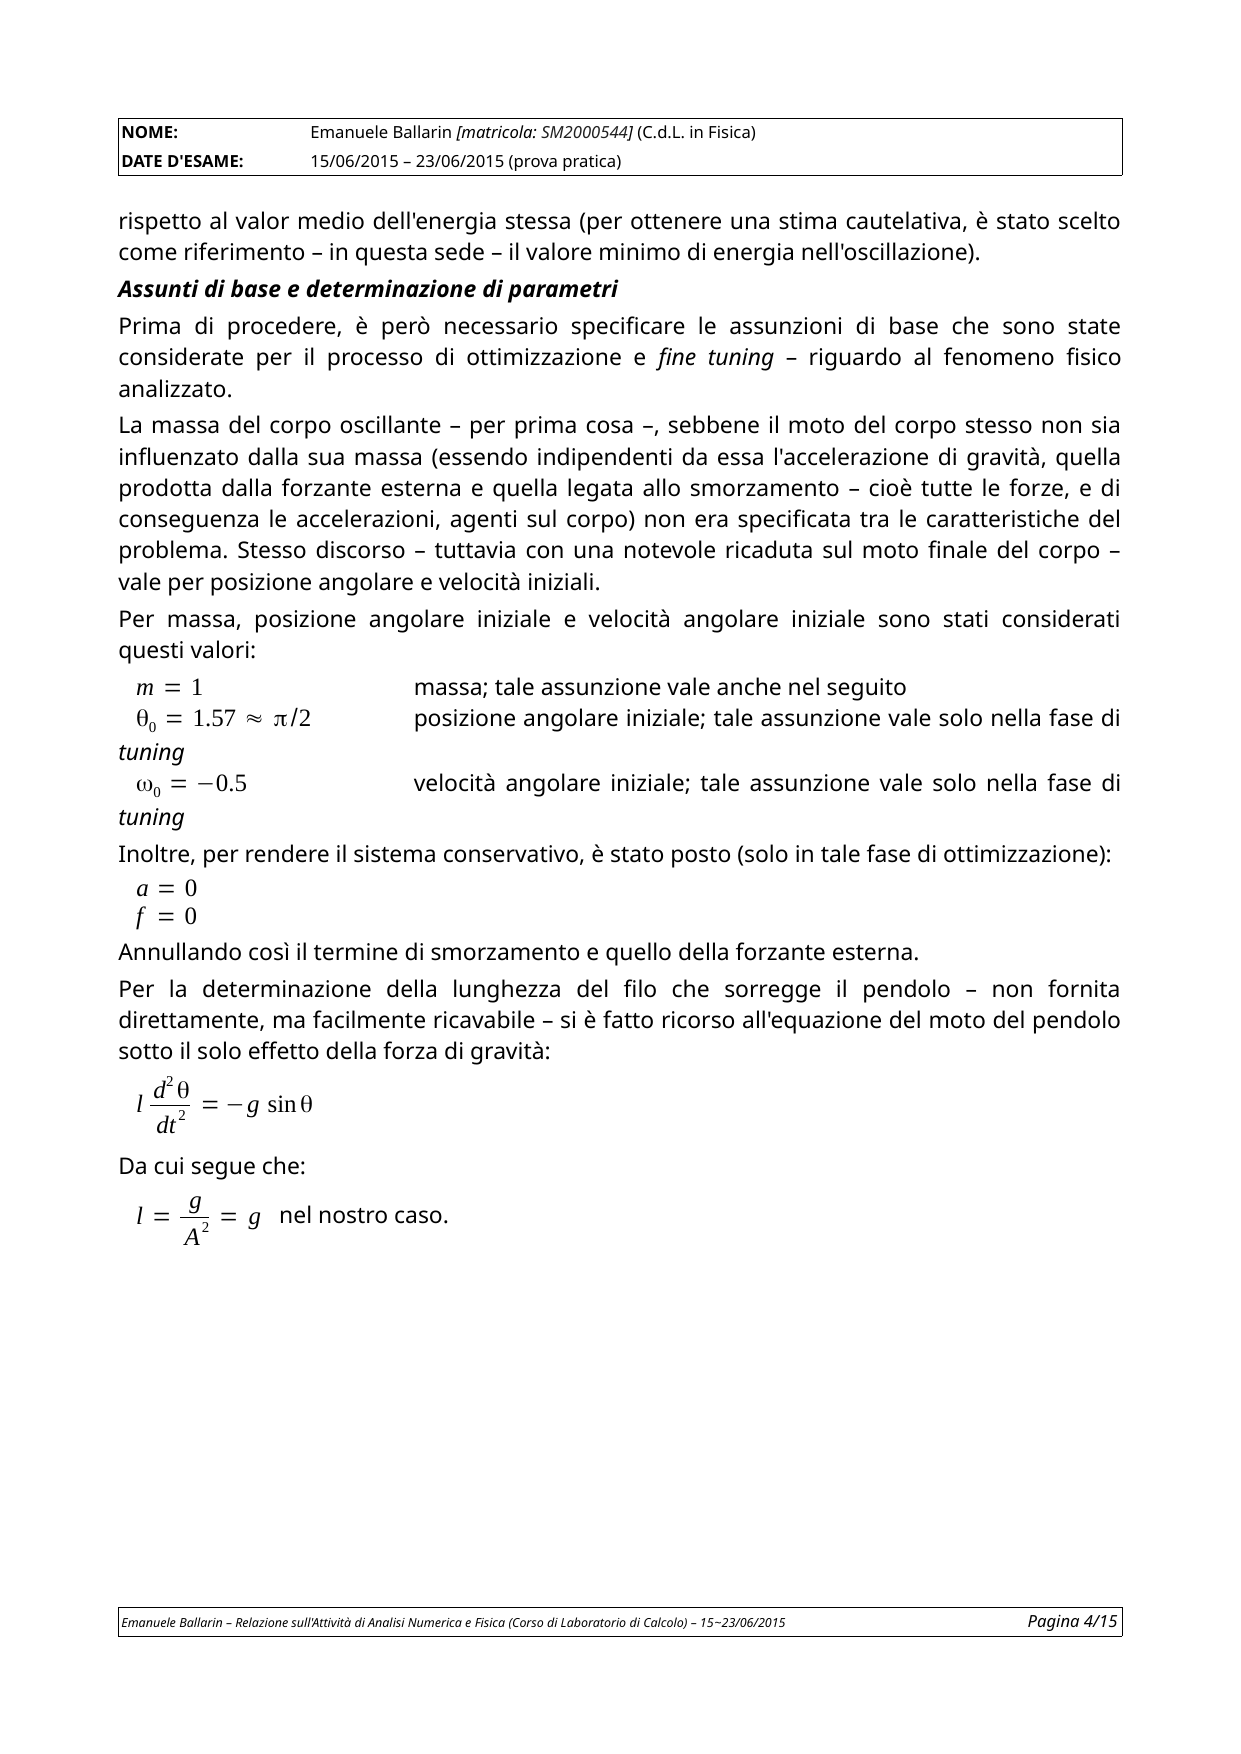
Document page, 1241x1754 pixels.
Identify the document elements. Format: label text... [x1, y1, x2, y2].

text La massa del corpo oscillante – per prima cosa –, sebbene il moto del corpo stesso non sia influenzato dalla sua massa (essendo indipendenti da essa l'accelerazione di gravità, quella prodotta dalla forzante esterna e quella legata allo smorzamento – cioè tutte le forze, e di conseguenza le accelerazioni, agenti sul corpo) non era specificata tra le caratteristiche del problema. Stesso discorso – tuttavia con una notevole ricaduta sul moto finale del corpo – vale per posizione angolare e velocità iniziali. [118, 409, 1122, 597]
text Inoltre, per rendere il sistema conservativo, è stato posto (solo in tale fase di ottimizzazione): [118, 838, 1122, 869]
text nel nostro caso. [118, 1187, 1122, 1250]
text Annullando così il termine di smorzamento e quello della forzante esterna. [118, 936, 1122, 967]
text Assunti di base e determinazione di parametri [118, 273, 1122, 304]
text velocità angolare iniziale; tale assunzione vale solo nella fase di tuning [118, 767, 1122, 832]
text posizione angolare iniziale; tale assunzione vale solo nella fase di tuning [118, 702, 1122, 767]
text rispetto al valor medio dell'energia stessa (per ottenere una stima cautelativa, è stato scelto come riferimento – in questa sede – il valore minimo di energia nell'oscillazione). [118, 205, 1122, 267]
text Da cui segue che: [118, 1150, 1122, 1181]
text Per la determinazione della lunghezza del filo che sorregge il pendolo – non fornita direttamente, ma facilmente ricavabile – si è fatto ricorso all'equazione del moto del pendolo sotto il solo effetto della forza di gravità: [118, 973, 1122, 1067]
text massa; tale assunzione vale anche nel seguito [118, 671, 1122, 702]
text Prima di procedere, è però necessario specificare le assunzioni di base che sono state considerate per il processo di ottimizzazione e fine tuning – riguardo al fenomeno fisico analizzato. [118, 310, 1122, 404]
text Per massa, posizione angolare iniziale e velocità angolare iniziale sono stati considerati questi valori: [118, 603, 1122, 665]
